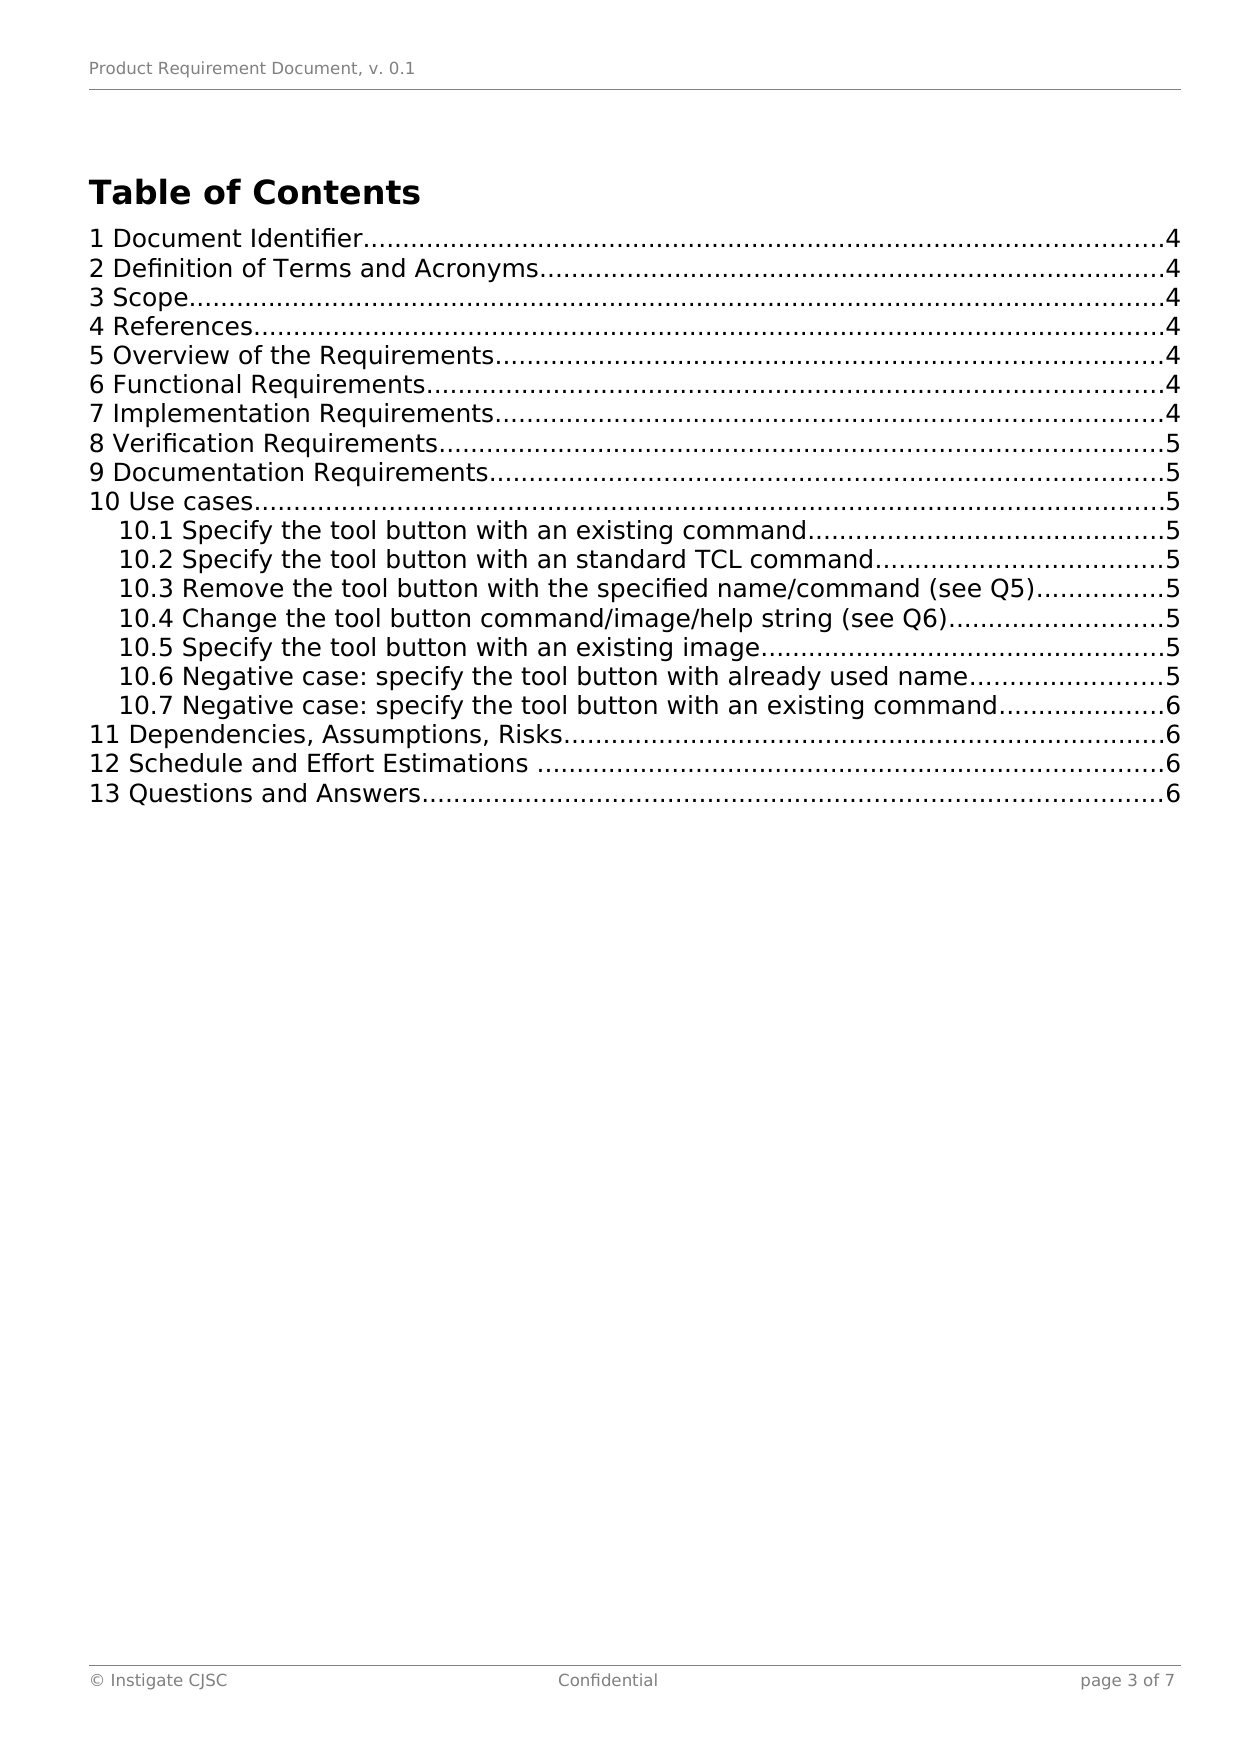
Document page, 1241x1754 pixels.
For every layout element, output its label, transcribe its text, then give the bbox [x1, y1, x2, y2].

text 7 Implementation Requirements 4 [88, 399, 1181, 429]
text 10.1 Specify the tool button with an existing command 5 [118, 516, 1181, 545]
text 10.4 Change the tool button command/image/help string (see Q6) 5 [118, 604, 1181, 633]
text 3 Scope 4 [88, 283, 1181, 312]
text 10.5 Specify the tool button with an existing image 5 [118, 633, 1181, 662]
text 10.2 Specify the tool button with an standard TCL command 5 [118, 545, 1181, 574]
text 6 Functional Requirements 4 [88, 370, 1181, 399]
text 13 Questions and Answers 6 [88, 779, 1181, 808]
text 1 Document Identifier 4 [88, 224, 1181, 254]
text 5 Overview of the Requirements 4 [88, 341, 1181, 370]
text 10.3 Remove the tool button with the specified name/command (see Q5) 5 [118, 574, 1181, 604]
text 9 Documentation Requirements 5 [88, 458, 1181, 487]
text 10.6 Negative case: specify the tool button with already used name 5 [118, 662, 1181, 691]
text 11 Dependencies, Assumptions, Risks 6 [88, 720, 1181, 749]
text 4 References 4 [88, 312, 1181, 341]
text 8 Verification Requirements 5 [88, 429, 1181, 458]
text 12 Schedule and Effort Estimations 6 [88, 749, 1181, 779]
text 10 Use cases 5 [88, 487, 1181, 516]
text 10.7 Negative case: specify the tool button with an existing command 6 [118, 691, 1181, 720]
subtitle Table of Contents [88, 173, 1181, 212]
text 2 Definition of Terms and Acronyms 4 [88, 254, 1181, 283]
